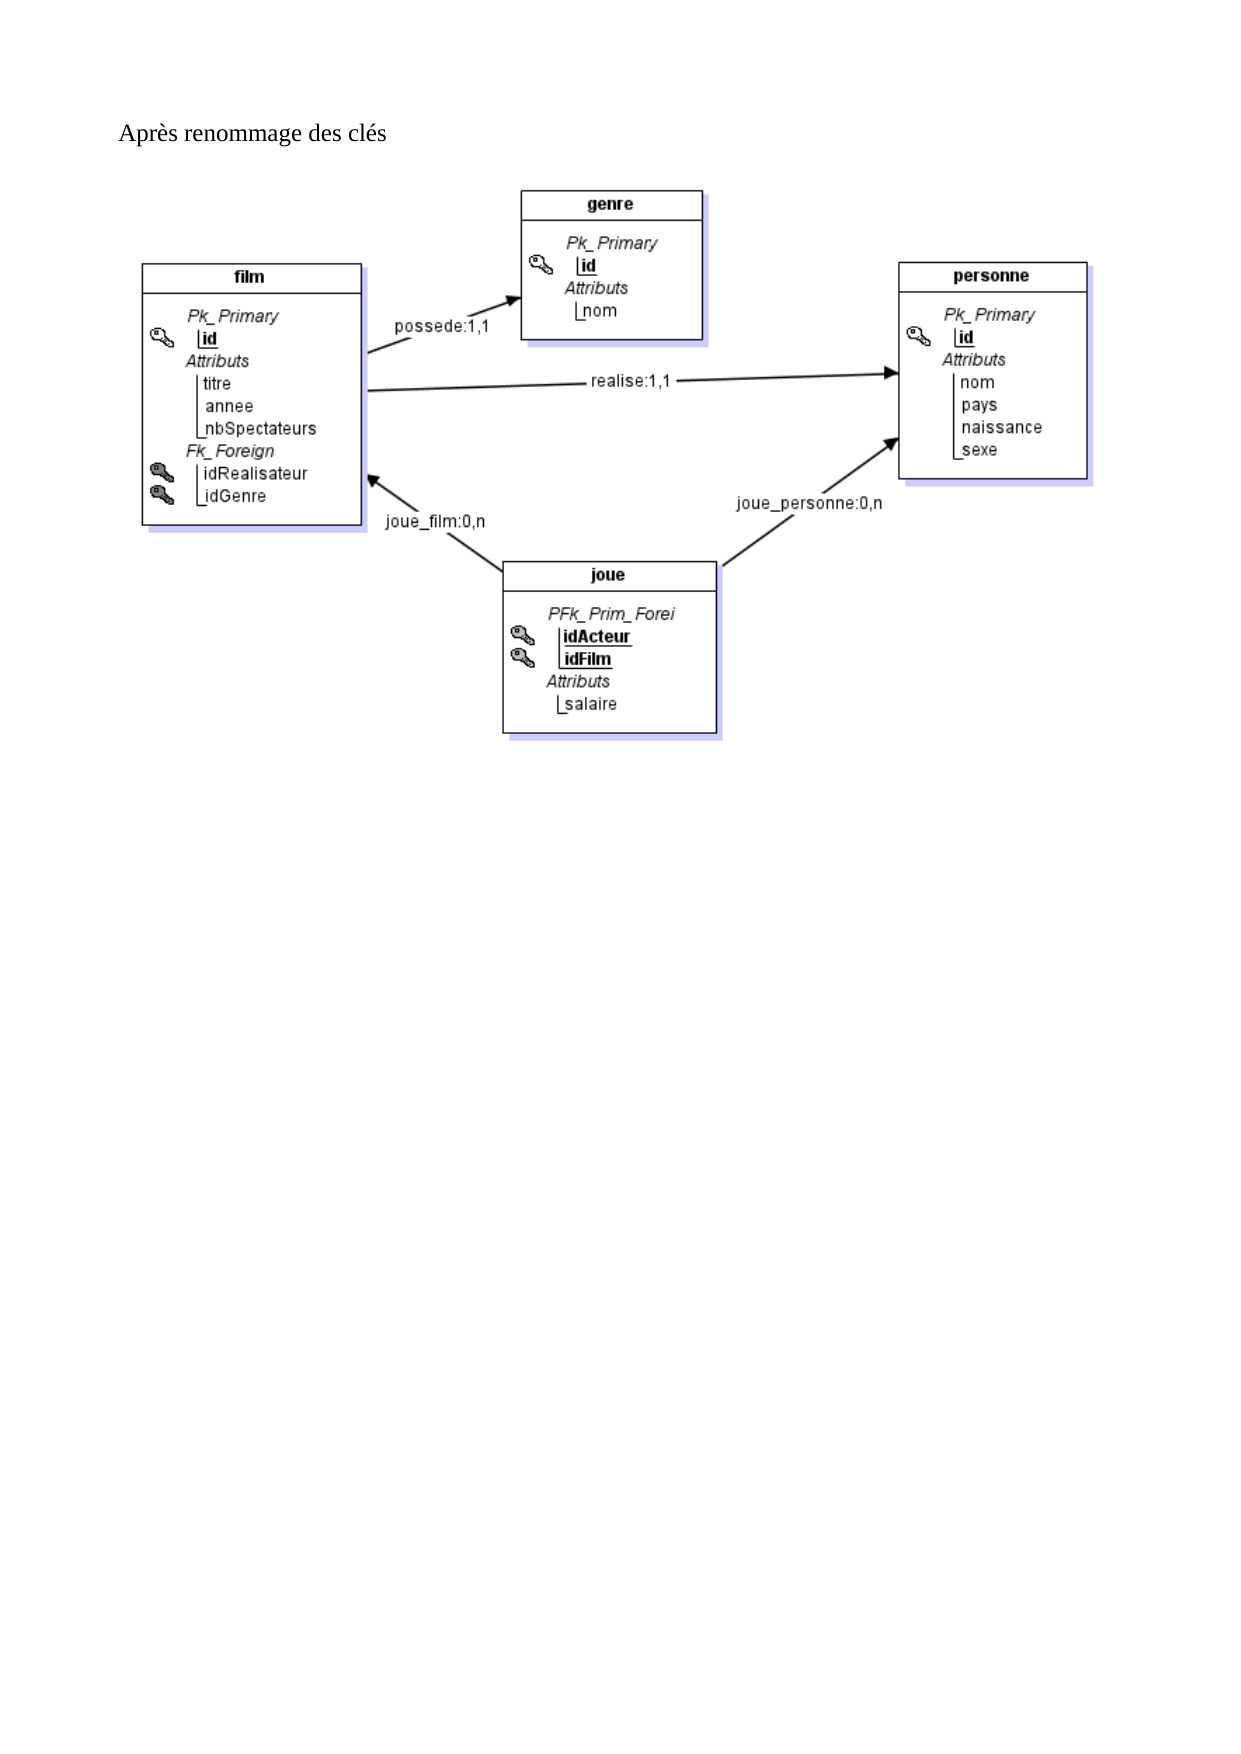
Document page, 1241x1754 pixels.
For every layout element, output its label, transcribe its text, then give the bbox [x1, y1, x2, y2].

text Après renommage des clés [118, 118, 1122, 147]
picture [118, 165, 1123, 755]
